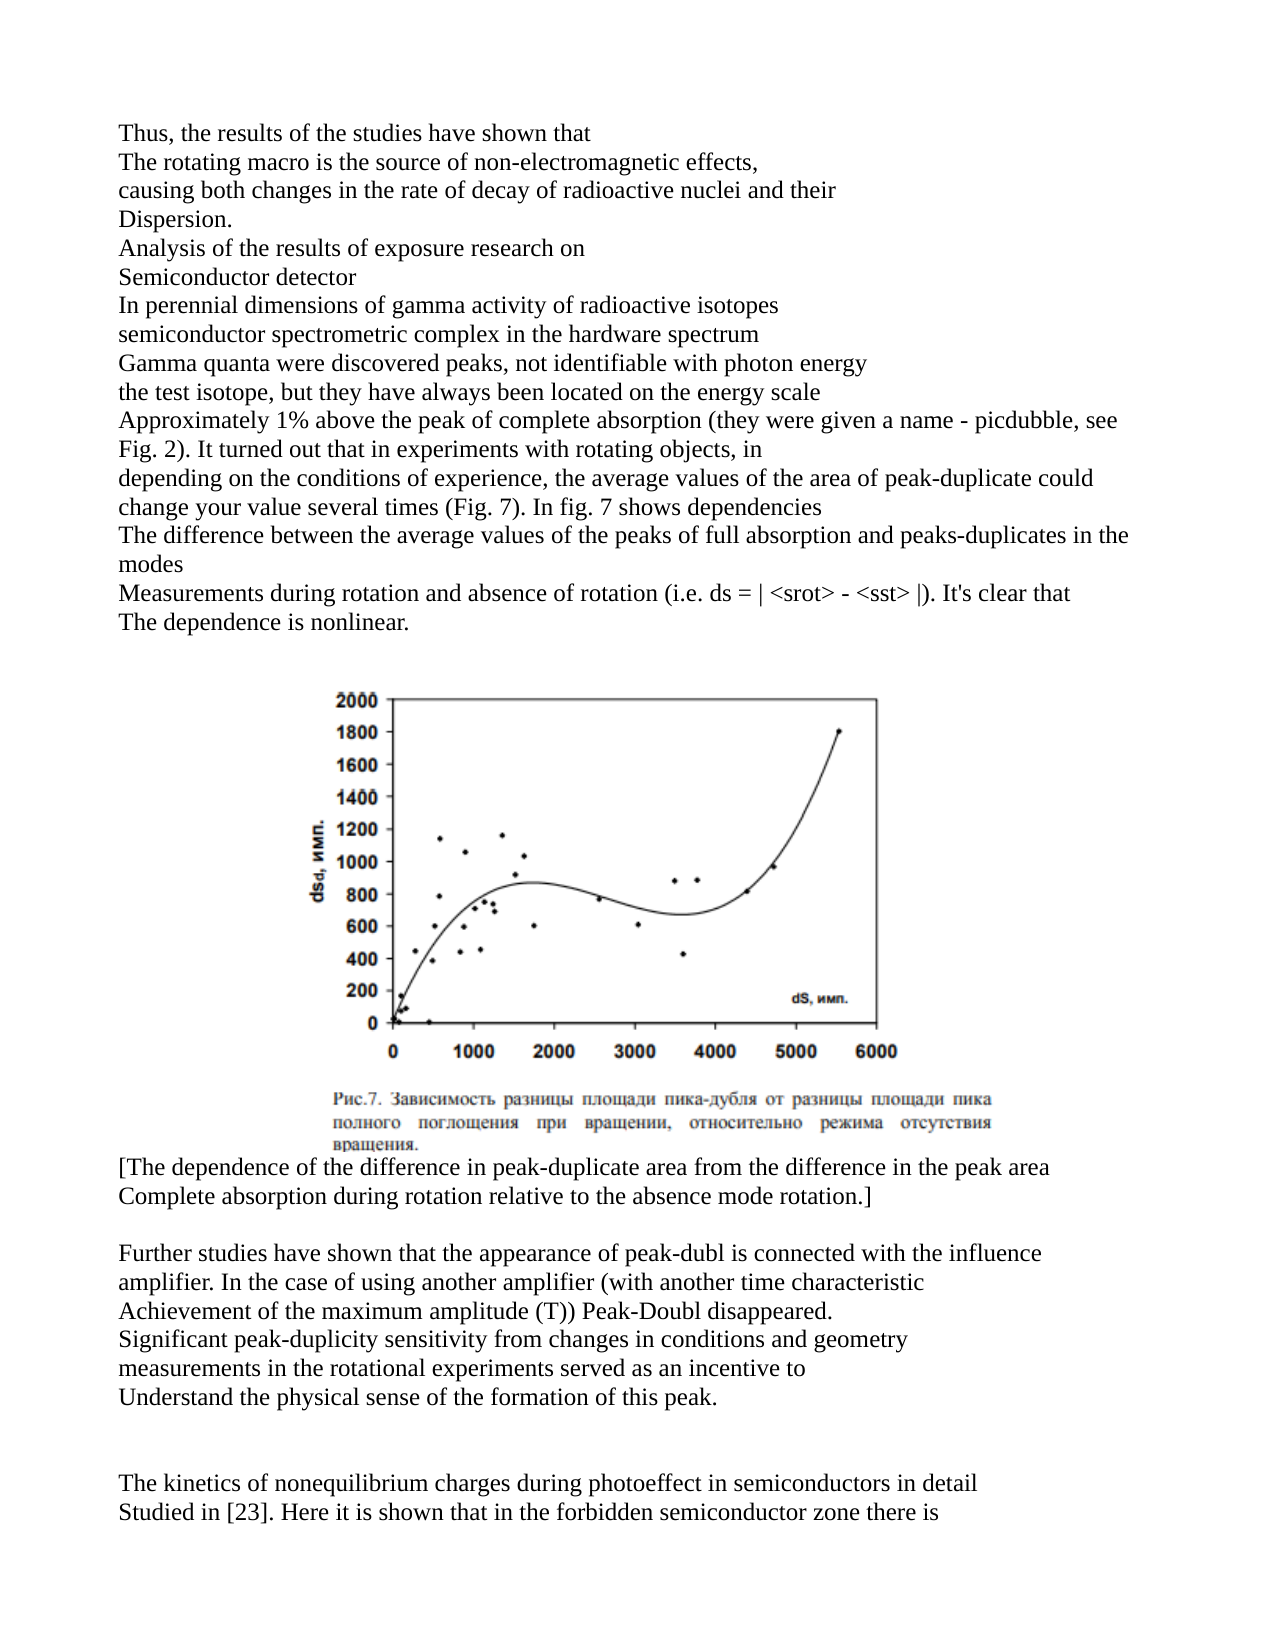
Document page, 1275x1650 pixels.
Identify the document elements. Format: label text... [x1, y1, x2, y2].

text the test isotope, but they have always been located on the energy scale [118, 377, 1157, 406]
text Approximately 1% above the peak of complete absorption (they were given a name - picdubble, see Fig. 2). It turned out that in experiments with rotating objects, in [118, 406, 1157, 463]
picture [264, 664, 1012, 1152]
text change your value several times (Fig. 7). In fig. 7 shows dependencies [118, 492, 1157, 521]
text The rotating macro is the source of non-electromagnetic effects, [118, 147, 1157, 176]
text measurements in the rotational experiments served as an incentive to [118, 1353, 1157, 1382]
text Semiconductor detector [118, 262, 1157, 291]
text Further studies have shown that the appearance of peak-dubl is connected with the influence [118, 1238, 1157, 1267]
text semiconductor spectrometric complex in the hardware spectrum [118, 319, 1157, 348]
text In perennial dimensions of gamma activity of radioactive isotopes [118, 291, 1157, 319]
text Significant peak-duplicity sensitivity from changes in conditions and geometry [118, 1324, 1157, 1353]
text The dependence is nonlinear. [118, 607, 1157, 636]
text The kinetics of nonequilibrium charges during photoeffect in semiconductors in detail [118, 1468, 1157, 1497]
text The difference between the average values ​​of the peaks of full absorption and peaks-duplicates in the modes [118, 521, 1157, 578]
text Thus, the results of the studies have shown that [118, 118, 1157, 147]
text Measurements during rotation and absence of rotation (i.e. ds = | <srot> - <sst> |). It's clear that [118, 578, 1157, 607]
text depending on the conditions of experience, the average values ​​of the area of ​​peak-duplicate could [118, 463, 1157, 492]
text Analysis of the results of exposure research on [118, 233, 1157, 262]
text Understand the physical sense of the formation of this peak. [118, 1382, 1157, 1411]
text [The dependence of the difference in peak-duplicate area from the difference in the peak area Complete absorption during rotation relative to the absence mode rotation.] [118, 664, 1157, 1209]
text Achievement of the maximum amplitude (T)) Peak-Doubl disappeared. [118, 1296, 1157, 1324]
text Studied in [23]. Here it is shown that in the forbidden semiconductor zone there is [118, 1497, 1157, 1526]
text amplifier. In the case of using another amplifier (with another time characteristic [118, 1267, 1157, 1296]
text causing both changes in the rate of decay of radioactive nuclei and their [118, 176, 1157, 204]
text Dispersion. [118, 204, 1157, 233]
text Gamma quanta were discovered peaks, not identifiable with photon energy [118, 348, 1157, 377]
